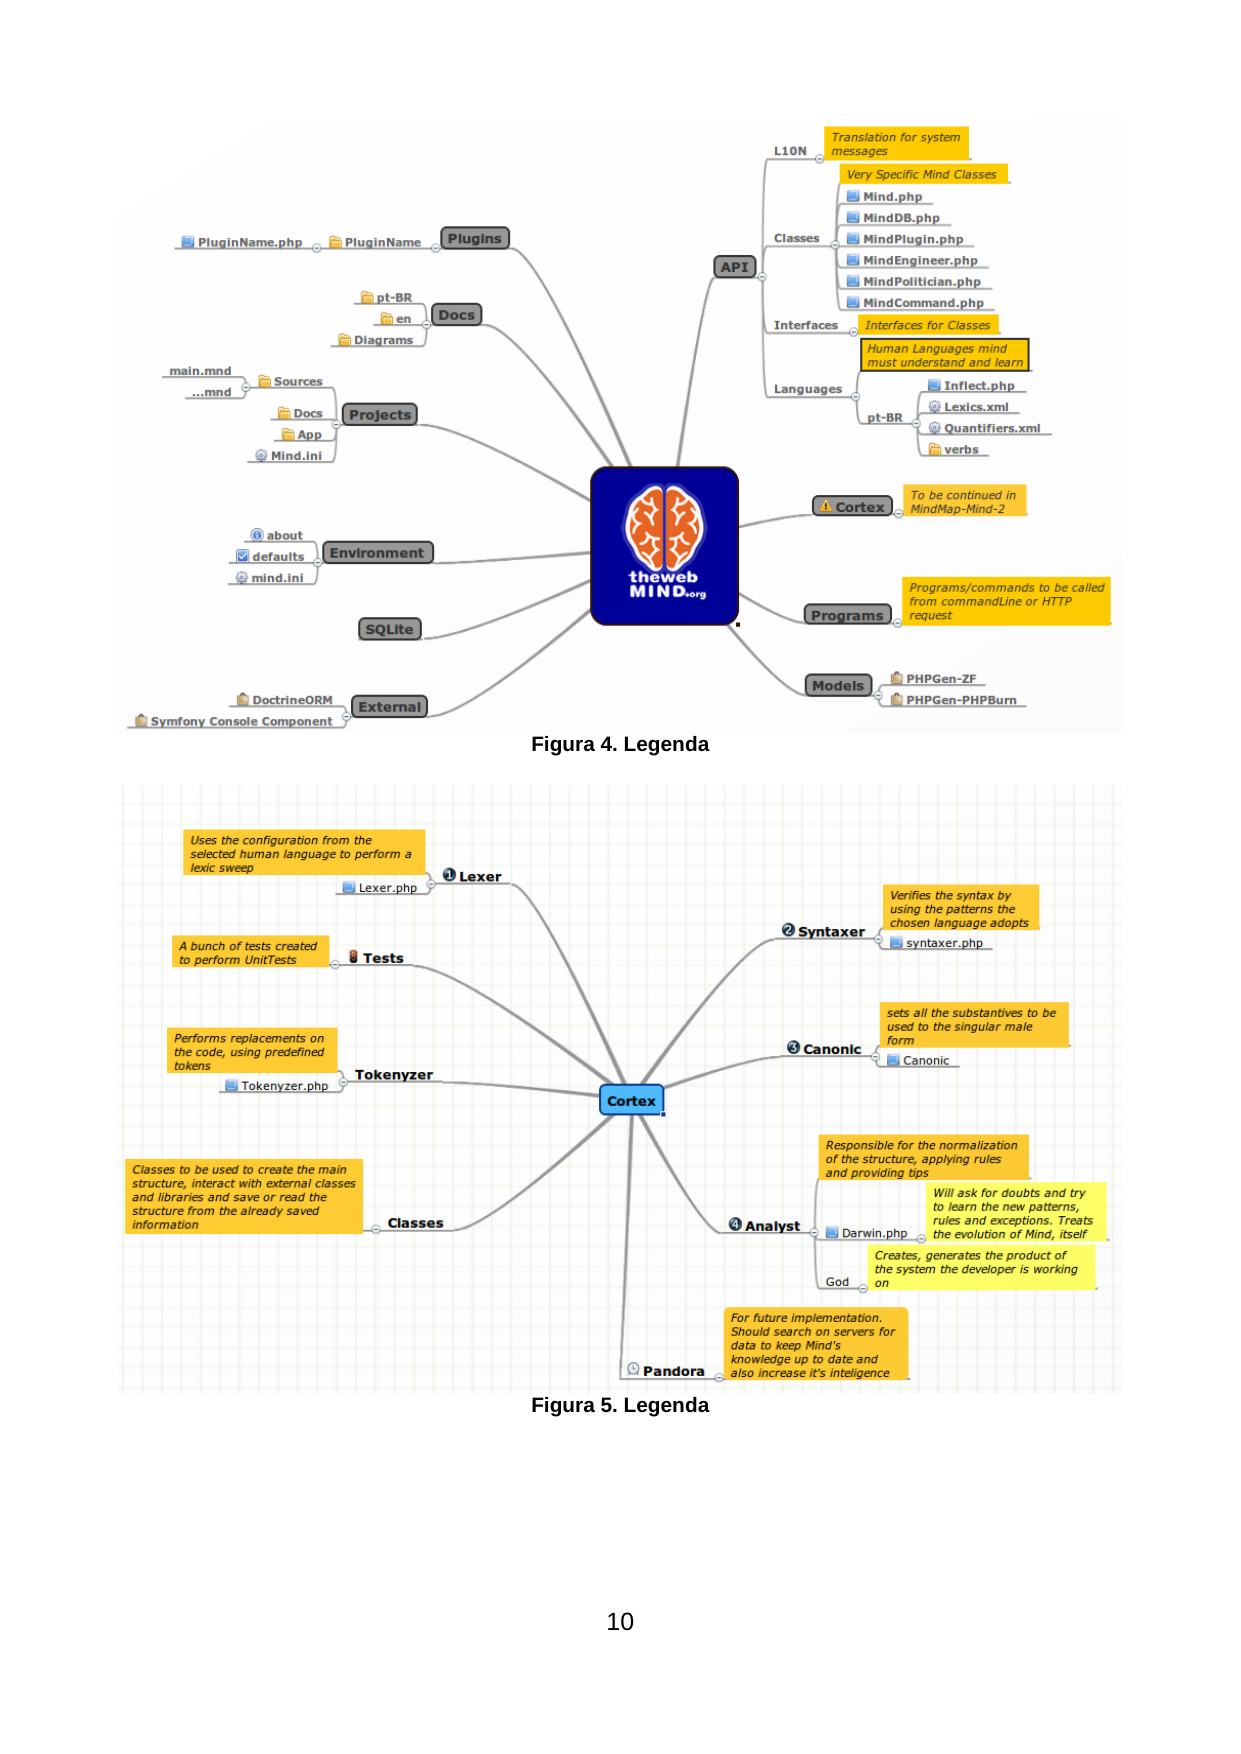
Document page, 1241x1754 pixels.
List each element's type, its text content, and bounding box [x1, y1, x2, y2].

text Figura 5. Legenda [118, 1394, 1122, 1417]
picture [118, 785, 1123, 1394]
picture [118, 118, 1123, 733]
text Figura 4. Legenda [118, 733, 1122, 756]
